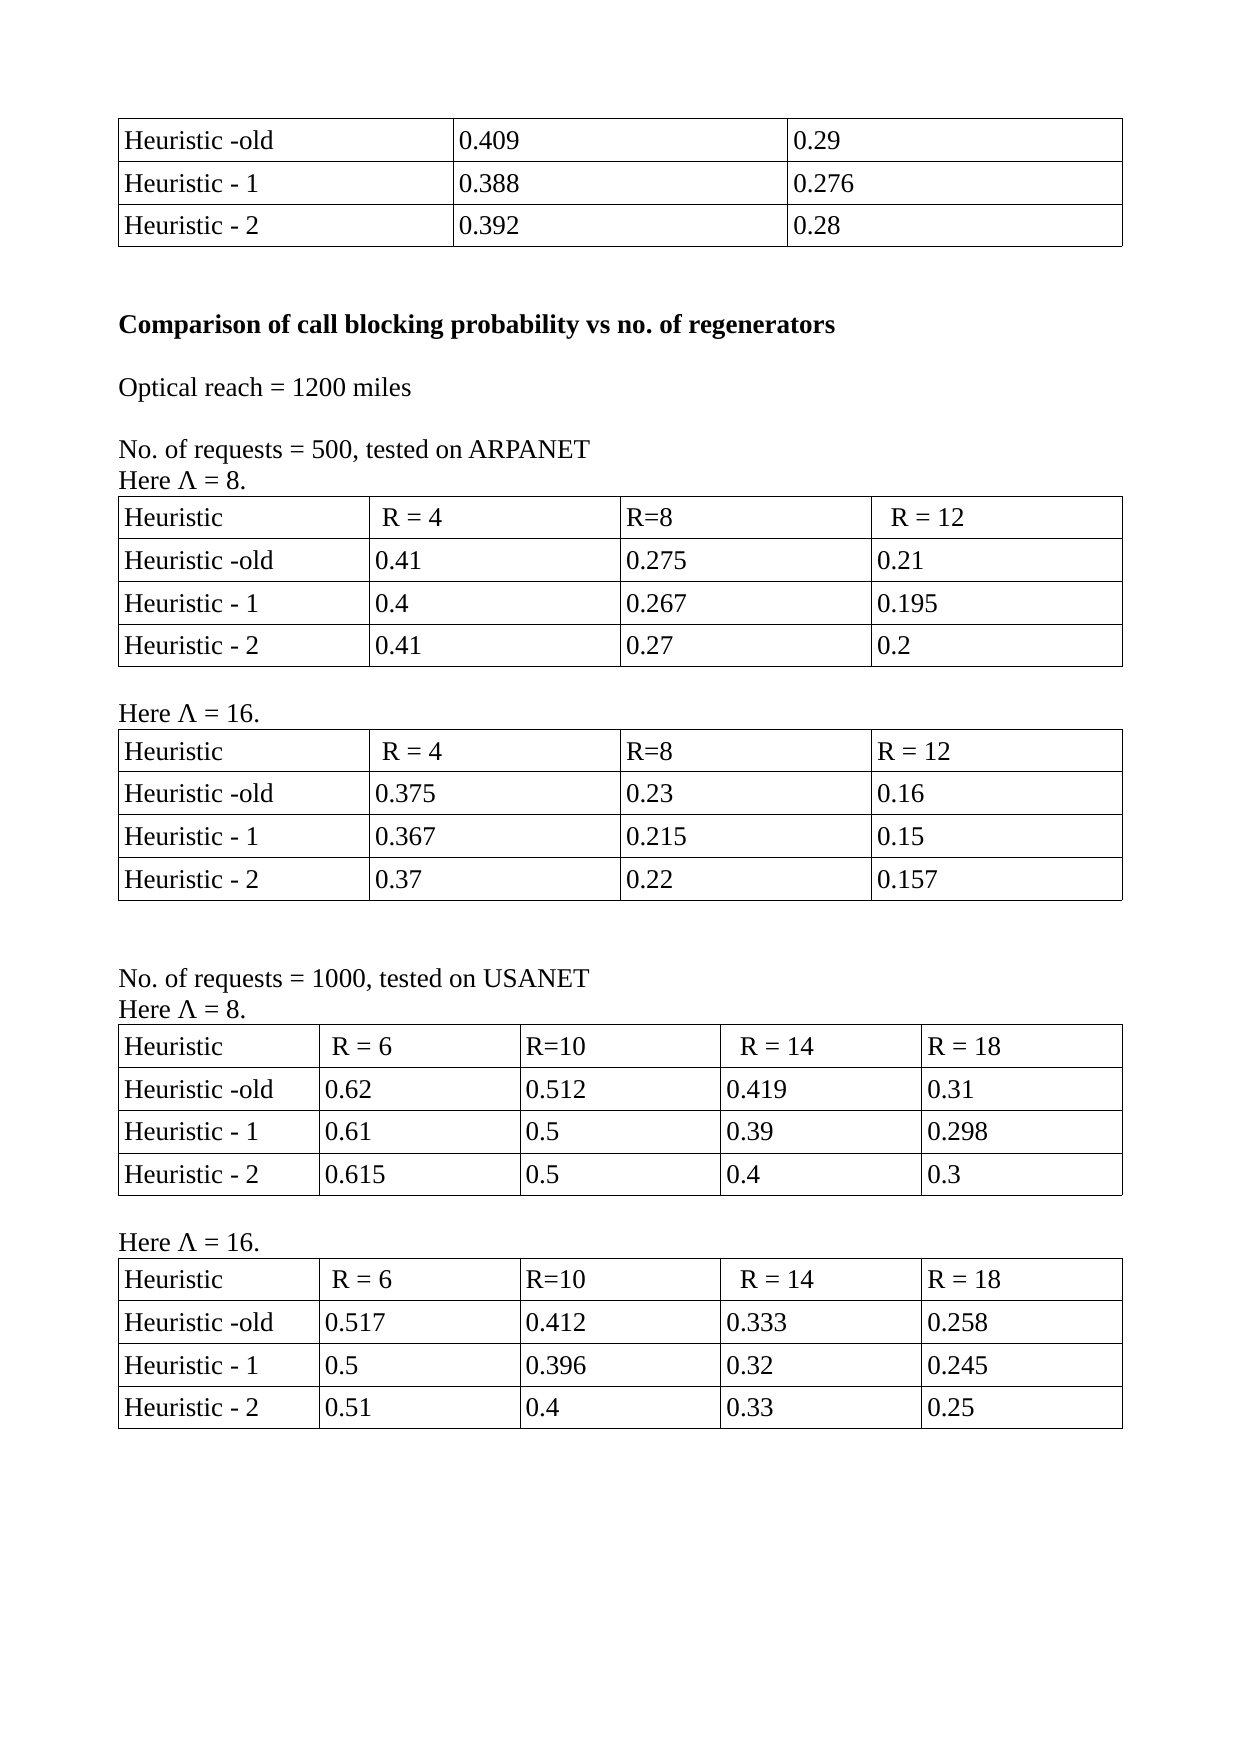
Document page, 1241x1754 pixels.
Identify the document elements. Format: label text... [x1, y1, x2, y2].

table_cell Heuristic -old [119, 772, 369, 814]
table_cell 0.25 [922, 1387, 1122, 1428]
table_header R = 18 [922, 1259, 1122, 1300]
table_cell Heuristic - 2 [119, 1154, 319, 1195]
text Here Λ = 8. [118, 464, 1122, 496]
text No. of requests = 1000, tested on USANET [118, 962, 1122, 993]
table_cell Heuristic - 1 [119, 162, 453, 203]
table_header R = 6 [320, 1025, 520, 1067]
table_cell Heuristic -old [119, 1301, 319, 1343]
table_header R = 14 [721, 1259, 921, 1300]
table_header R=8 [621, 497, 871, 538]
table_cell 0.39 [721, 1111, 921, 1152]
table_cell Heuristic - 2 [119, 625, 369, 666]
table_header Heuristic [119, 730, 369, 771]
table_cell Heuristic - 1 [119, 1111, 319, 1152]
text Here Λ = 8. [118, 993, 1122, 1024]
table_cell Heuristic - 1 [119, 582, 369, 624]
table_cell 0.22 [621, 858, 871, 899]
table_cell 0.392 [454, 205, 787, 246]
table_header R = 6 [320, 1259, 520, 1300]
table_cell 0.276 [788, 162, 1122, 203]
table_header R = 18 [922, 1025, 1122, 1067]
table_cell 0.419 [721, 1068, 921, 1110]
table_header Heuristic [119, 1025, 319, 1067]
table_cell 0.267 [621, 582, 871, 624]
table_cell 0.61 [320, 1111, 520, 1152]
table_header Heuristic [119, 497, 369, 538]
text Comparison of call blocking probability vs no. of regenerators [118, 309, 1122, 340]
table_cell 0.615 [320, 1154, 520, 1195]
table_cell 0.258 [922, 1301, 1122, 1343]
table_cell 0.4 [721, 1154, 921, 1195]
table_cell Heuristic -old [119, 539, 369, 581]
table_cell 0.15 [872, 815, 1122, 857]
table_header R=10 [521, 1259, 720, 1300]
table_cell 0.31 [922, 1068, 1122, 1110]
table_cell 0.4 [370, 582, 620, 624]
table_header R = 14 [721, 1025, 921, 1067]
table_cell 0.5 [521, 1111, 720, 1152]
table_cell 0.298 [922, 1111, 1122, 1152]
table_cell 0.37 [370, 858, 620, 899]
table_header R = 12 [872, 730, 1122, 771]
table_header R = 4 [370, 497, 620, 538]
table_cell 0.41 [370, 539, 620, 581]
table_cell 0.245 [922, 1344, 1122, 1386]
table_cell 0.517 [320, 1301, 520, 1343]
table_cell 0.375 [370, 772, 620, 814]
table_cell 0.195 [872, 582, 1122, 624]
table_cell 0.62 [320, 1068, 520, 1110]
table_cell 0.409 [454, 119, 787, 161]
table_cell Heuristic -old [119, 1068, 319, 1110]
table_cell 0.512 [521, 1068, 720, 1110]
table_cell 0.27 [621, 625, 871, 666]
table_cell 0.51 [320, 1387, 520, 1428]
table_cell 0.23 [621, 772, 871, 814]
table_cell Heuristic -old [119, 119, 453, 161]
table_cell 0.3 [922, 1154, 1122, 1195]
table_cell Heuristic - 1 [119, 1344, 319, 1386]
table_header R = 4 [370, 730, 620, 771]
table_cell Heuristic - 1 [119, 815, 369, 857]
table_cell 0.367 [370, 815, 620, 857]
table_cell 0.412 [521, 1301, 720, 1343]
table_cell 0.396 [521, 1344, 720, 1386]
table_cell Heuristic - 2 [119, 1387, 319, 1428]
table_cell 0.41 [370, 625, 620, 666]
table_cell 0.5 [320, 1344, 520, 1386]
table_cell 0.5 [521, 1154, 720, 1195]
table_cell 0.33 [721, 1387, 921, 1428]
table_cell 0.215 [621, 815, 871, 857]
text No. of requests = 500, tested on ARPANET [118, 433, 1122, 464]
table_cell 0.32 [721, 1344, 921, 1386]
table_cell 0.333 [721, 1301, 921, 1343]
table_cell Heuristic - 2 [119, 205, 453, 246]
table_cell 0.2 [872, 625, 1122, 666]
table_cell 0.21 [872, 539, 1122, 581]
table_header R=10 [521, 1025, 720, 1067]
text Here Λ = 16. [118, 698, 1122, 729]
text Here Λ = 16. [118, 1226, 1122, 1257]
table_header R = 12 [872, 497, 1122, 538]
table_cell 0.28 [788, 205, 1122, 246]
table_header Heuristic [119, 1259, 319, 1300]
table_cell 0.29 [788, 119, 1122, 161]
table_header R=8 [621, 730, 871, 771]
text Optical reach = 1200 miles [118, 371, 1122, 402]
table_cell 0.388 [454, 162, 787, 203]
table_cell 0.157 [872, 858, 1122, 899]
table_cell 0.275 [621, 539, 871, 581]
table_cell 0.4 [521, 1387, 720, 1428]
table_cell Heuristic - 2 [119, 858, 369, 899]
table_cell 0.16 [872, 772, 1122, 814]
